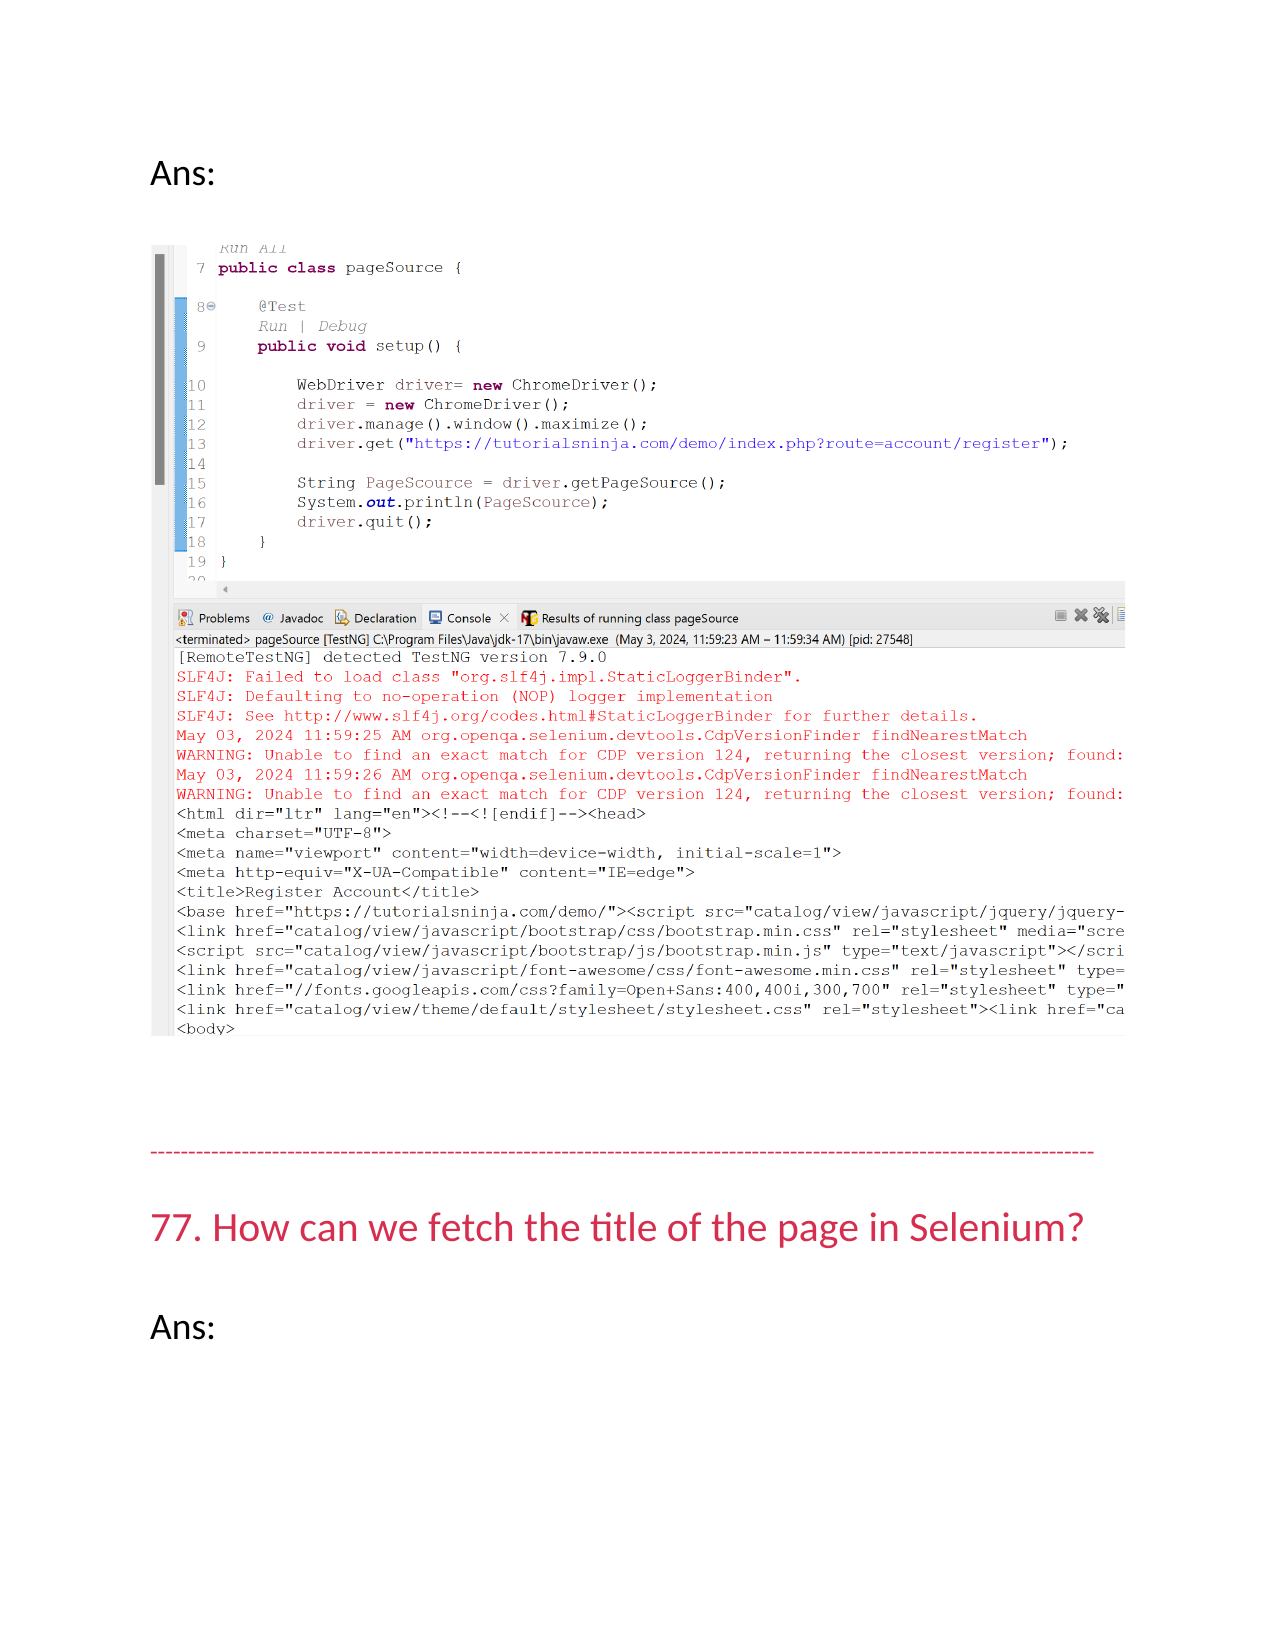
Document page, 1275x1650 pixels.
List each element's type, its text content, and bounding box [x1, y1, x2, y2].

text Ans: [150, 1303, 1125, 1349]
text Ans: [150, 149, 1125, 195]
picture [150, 245, 1125, 1036]
text ---------------------------------------------------------------------------------------------------------------------------- [150, 1137, 1125, 1163]
text 77. How can we fetch the title of the page in Selenium? [150, 1201, 1125, 1252]
